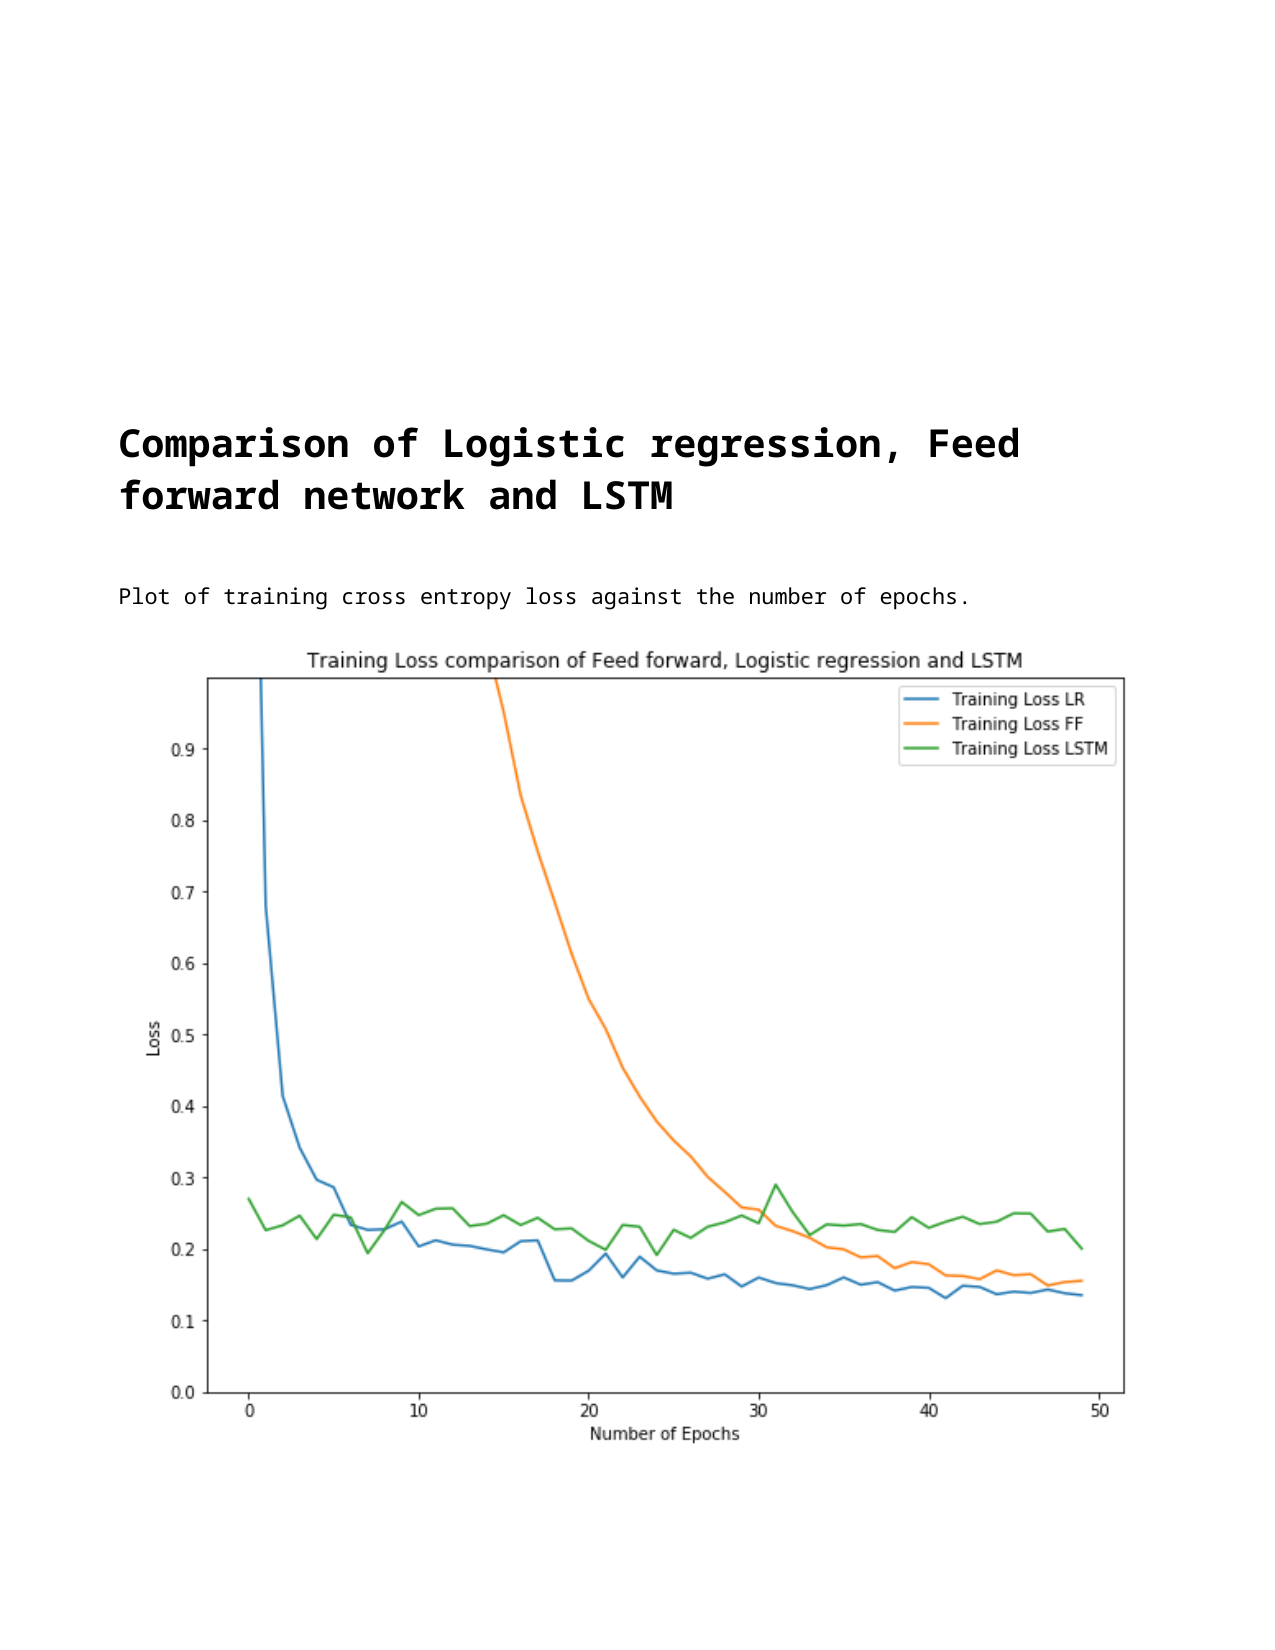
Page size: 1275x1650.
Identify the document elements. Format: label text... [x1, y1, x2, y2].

picture [135, 640, 1140, 1455]
text Plot of training cross entropy loss against the number of epochs. [118, 581, 1157, 610]
text Comparison of Logistic regression, Feed forward network and LSTM [118, 416, 1157, 521]
